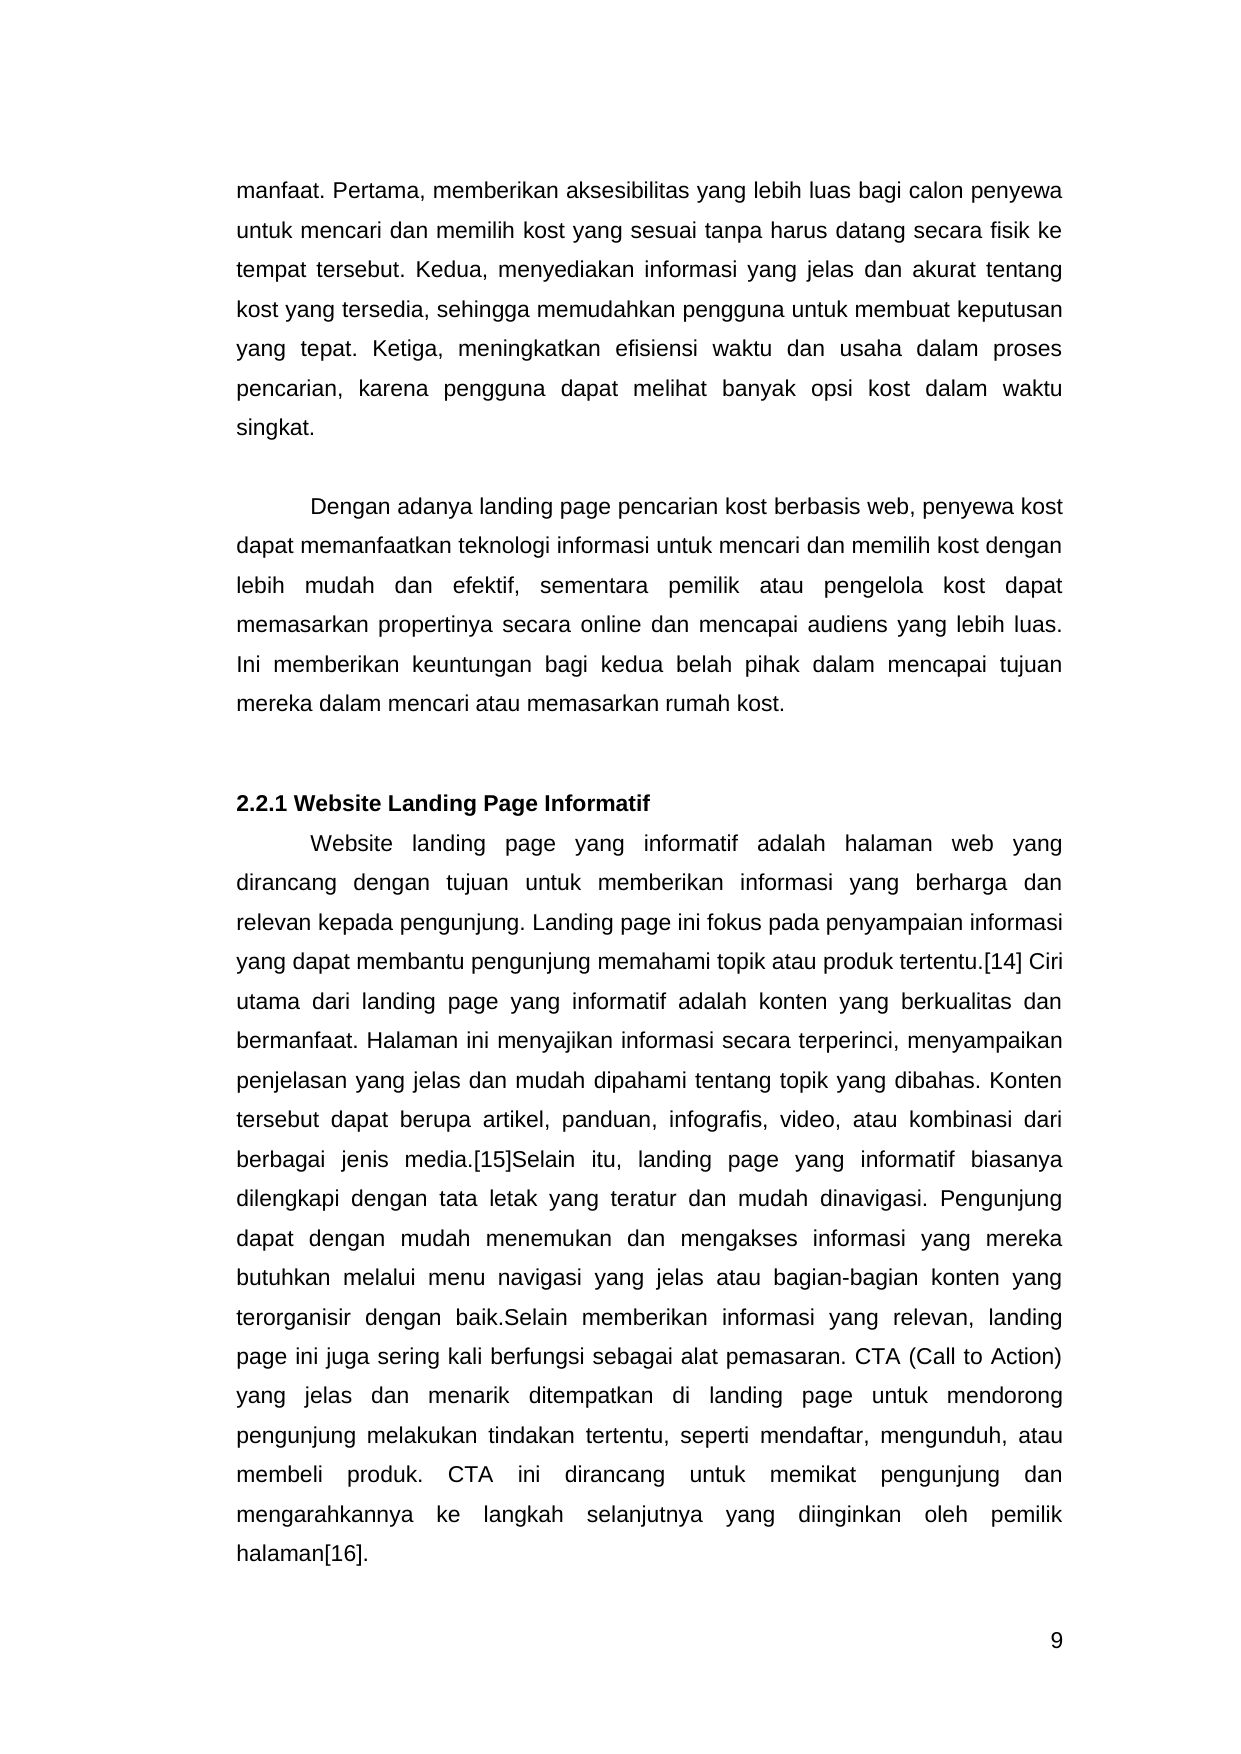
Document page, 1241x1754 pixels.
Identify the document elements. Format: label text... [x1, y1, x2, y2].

text Website landing page yang informatif adalah halaman web yang dirancang dengan tujuan untuk memberikan informasi yang berharga dan relevan kepada pengunjung. Landing page ini fokus pada penyampaian informasi yang dapat membantu pengunjung memahami topik atau produk tertentu.[14] Ciri utama dari landing page yang informatif adalah konten yang berkualitas dan bermanfaat. Halaman ini menyajikan informasi secara terperinci, menyampaikan penjelasan yang jelas dan mudah dipahami tentang topik yang dibahas. Konten tersebut dapat berupa artikel, panduan, infografis, video, atau kombinasi dari berbagai jenis media.[15]Selain itu, landing page yang informatif biasanya dilengkapi dengan tata letak yang teratur dan mudah dinavigasi. Pengunjung dapat dengan mudah menemukan dan mengakses informasi yang mereka butuhkan melalui menu navigasi yang jelas atau bagian-bagian konten yang terorganisir dengan baik.Selain memberikan informasi yang relevan, landing page ini juga sering kali berfungsi sebagai alat pemasaran. CTA (Call to Action) yang jelas dan menarik ditempatkan di landing page untuk mendorong pengunjung melakukan tindakan tertentu, seperti mendaftar, mengunduh, atau membeli produk. CTA ini dirancang untuk memikat pengunjung dan mengarahkannya ke langkah selanjutnya yang diinginkan oleh pemilik halaman[16]. [236, 830, 1063, 1567]
text Dengan adanya landing page pencarian kost berbasis web, penyewa kost dapat memanfaatkan teknologi informasi untuk mencari dan memilih kost dengan lebih mudah dan efektif, sementara pemilik atau pengelola kost dapat memasarkan propertinya secara online dan mencapai audiens yang lebih luas. Ini memberikan keuntungan bagi kedua belah pihak dalam mencapai tujuan mereka dalam mencari atau memasarkan rumah kost. [236, 493, 1063, 717]
text manfaat. Pertama, memberikan aksesibilitas yang lebih luas bagi calon penyewa untuk mencari dan memilih kost yang sesuai tanpa harus datang secara fisik ke tempat tersebut. Kedua, menyediakan informasi yang jelas dan akurat tentang kost yang tersedia, sehingga memudahkan pengguna untuk membuat keputusan yang tepat. Ketiga, meningkatkan efisiensi waktu dan usaha dalam proses pencarian, karena pengguna dapat melihat banyak opsi kost dalam waktu singkat. [236, 177, 1063, 440]
subtitle 2.2.1 Website Landing Page Informatif [236, 790, 1063, 817]
